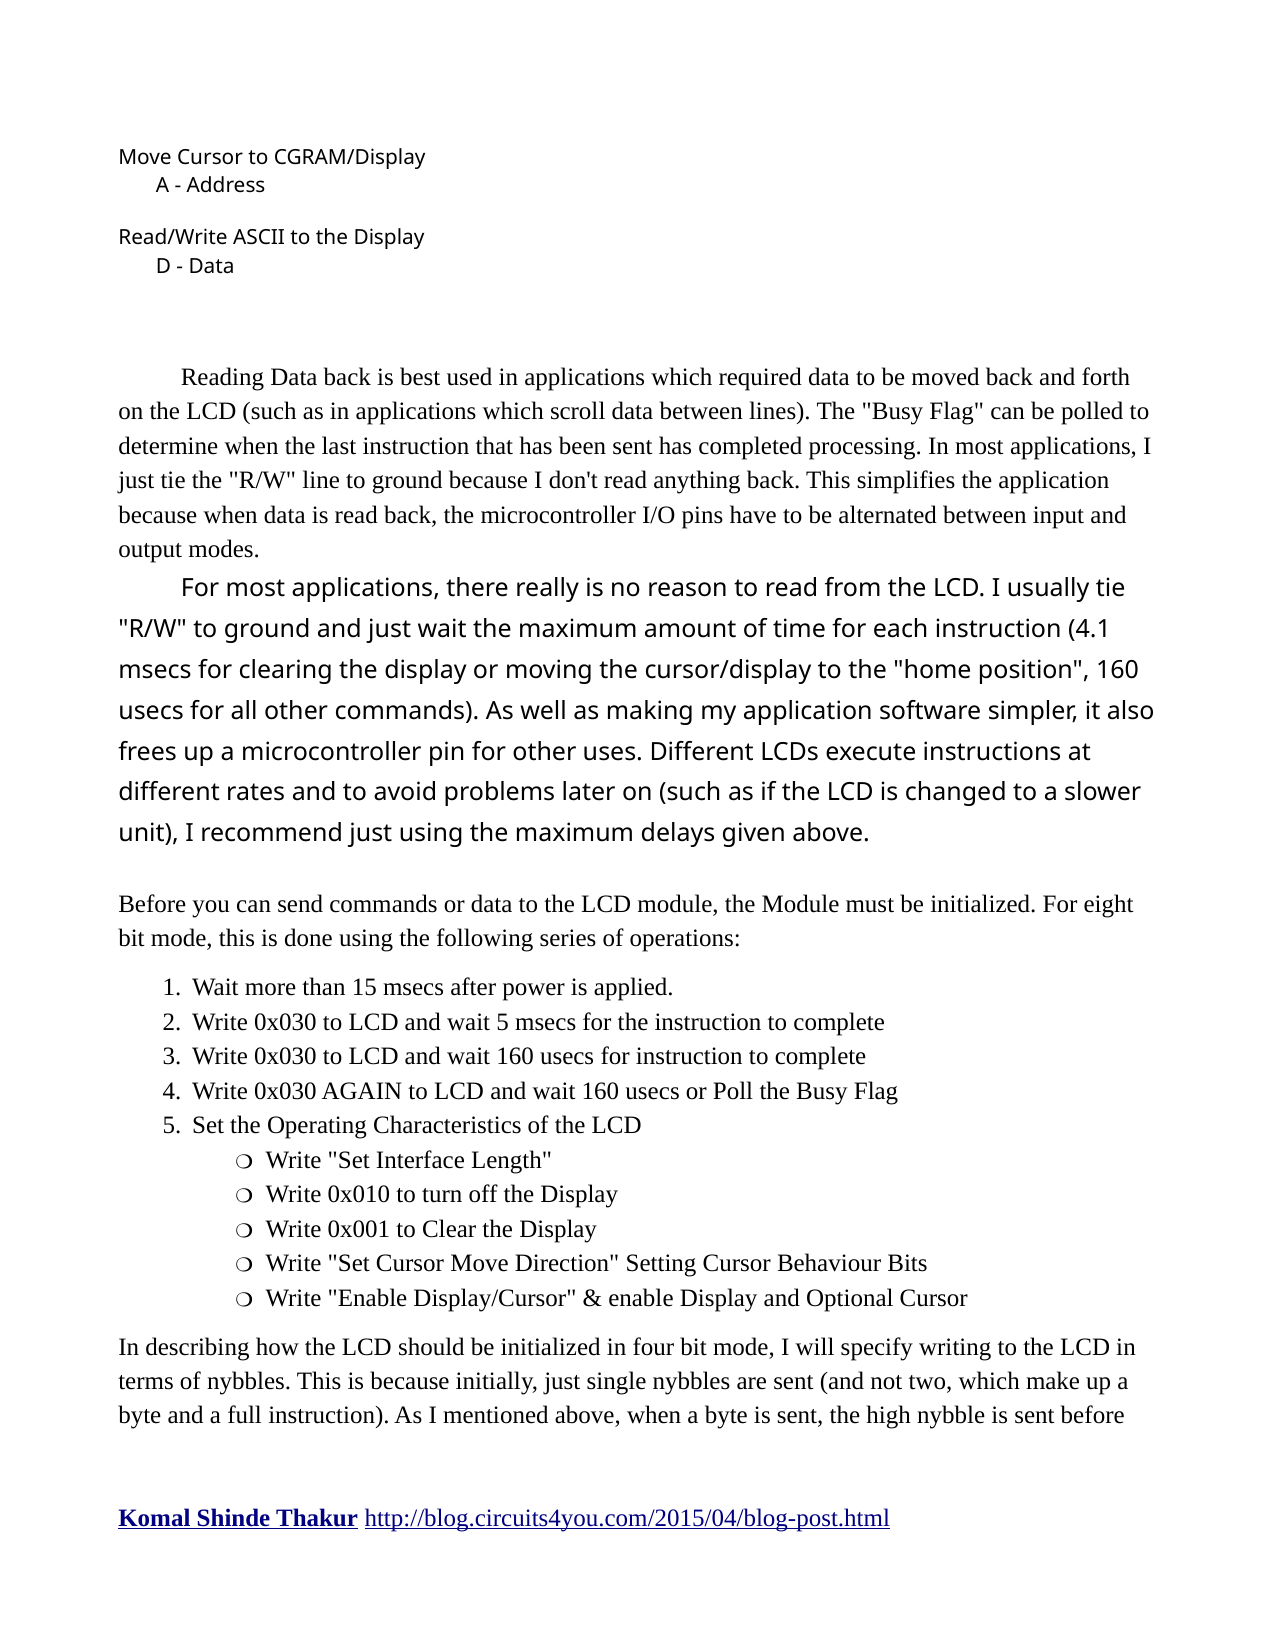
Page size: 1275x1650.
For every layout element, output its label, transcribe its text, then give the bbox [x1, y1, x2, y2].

list Write "Set Cursor Move Direction" Setting Cursor Behaviour Bits [236, 1248, 1157, 1277]
text Reading Data back is best used in applications which required data to be moved back and forth on the LCD (such as in applications which scroll data between lines). The "Busy Flag" can be polled to determine when the last instruction that has been sent has completed processing. In most applications, I just tie the "R/W" line to ground because I don't read anything back. This simplifies the application because when data is read back, the microcontroller I/O pins have to be alternated between input and output modes. For most applications, there really is no reason to read from the LCD. I usually tie "R/W" to ground and just wait the maximum amount of time for each instruction (4.1 msecs for clearing the display or moving the cursor/display to the "home position", 160 usecs for all other commands). As well as making my application software simpler, it also frees up a microcontroller pin for other uses. Different LCDs execute instructions at different rates and to avoid problems later on (such as if the LCD is changed to a slower unit), I recommend just using the maximum delays given above. Before you can send commands or data to the LCD module, the Module must be initialized. For eight bit mode, this is done using the following series of operations: [118, 362, 1157, 952]
list Write 0x030 to LCD and wait 160 usecs for instruction to complete [162, 1041, 1157, 1070]
list Wait more than 15 msecs after power is applied. [162, 972, 1157, 1001]
text In describing how the LCD should be initialized in four bit mode, I will specify writing to the LCD in terms of nybbles. This is because initially, just single nybbles are sent (and not two, which make up a byte and a full instruction). As I mentioned above, when a byte is sent, the high nybble is sent before [118, 1332, 1157, 1429]
text Move Cursor to CGRAM/Display [118, 142, 1157, 170]
text D - Data [118, 251, 1157, 279]
list Write 0x010 to turn off the Display [236, 1179, 1157, 1208]
list Write "Enable Display/Cursor" & enable Display and Optional Cursor [236, 1283, 1157, 1311]
text Read/Write ASCII to the Display [118, 222, 1157, 251]
list Write "Set Interface Length" [236, 1145, 1157, 1173]
text A - Address [118, 170, 1157, 199]
list Write 0x001 to Clear the Display [236, 1214, 1157, 1242]
list Set the Operating Characteristics of the LCD [162, 1110, 1157, 1139]
list Write 0x030 to LCD and wait 5 msecs for the instruction to complete [162, 1007, 1157, 1036]
list Write 0x030 AGAIN to LCD and wait 160 usecs or Poll the Busy Flag [162, 1076, 1157, 1104]
